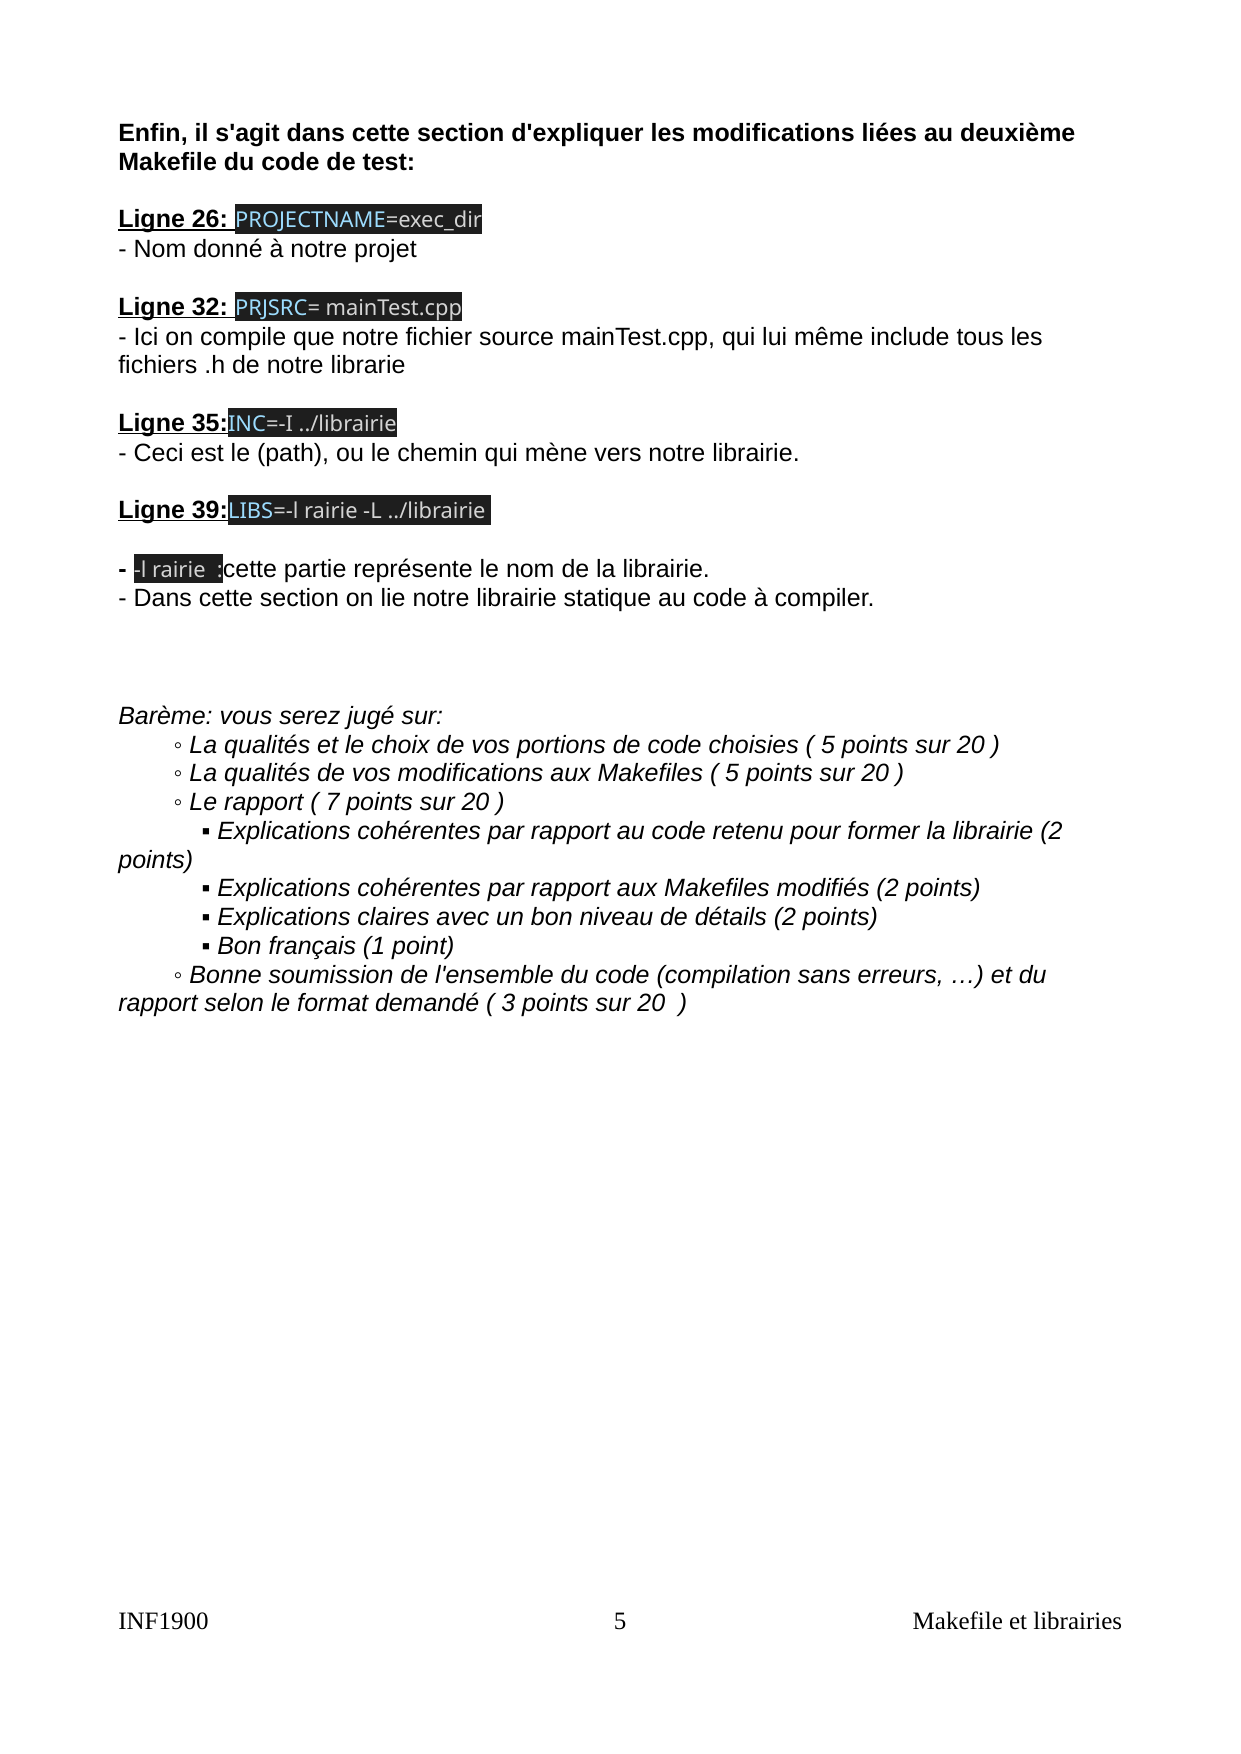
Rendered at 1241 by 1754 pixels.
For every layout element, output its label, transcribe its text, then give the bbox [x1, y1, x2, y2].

text - Ceci est le (path), ou le chemin qui mène vers notre librairie. [118, 437, 1122, 466]
text Ligne 39:LIBS=-l rairie -L ../librairie [118, 495, 1122, 525]
text - Nom donné à notre projet [118, 234, 1122, 263]
text Enfin, il s'agit dans cette section d'expliquer les modifications liées au deuxième Makefile du code de test: [118, 118, 1122, 176]
text ▪ Bon français (1 point) [118, 931, 1122, 959]
text ◦ La qualités et le choix de vos portions de code choisies ( 5 points sur 20 ) [118, 729, 1122, 758]
text ◦ Le rapport ( 7 points sur 20 ) [118, 787, 1122, 816]
text - -l rairie :cette partie représente le nom de la librairie. [118, 553, 1122, 583]
text ◦ Bonne soumission de l'ensemble du code (compilation sans erreurs, …) et du rapport selon le format demandé ( 3 points sur 20 ) [118, 959, 1122, 1017]
text - Ici on compile que notre fichier source mainTest.cpp, qui lui même include tous les fichiers .h de notre librarie [118, 321, 1122, 379]
text - Dans cette section on lie notre librairie statique au code à compiler. [118, 583, 1122, 612]
text ▪ Explications cohérentes par rapport aux Makefiles modifiés (2 points) [118, 873, 1122, 902]
text Ligne 26: PROJECTNAME=exec_dir [118, 204, 1122, 234]
text Barème: vous serez jugé sur: [118, 701, 1122, 729]
text Ligne 32: PRJSRC= mainTest.cpp [118, 292, 1122, 321]
text ▪ Explications cohérentes par rapport au code retenu pour former la librairie (2 points) [118, 816, 1122, 873]
text Ligne 35:INC=-I ../librairie [118, 408, 1122, 437]
text ◦ La qualités de vos modifications aux Makefiles ( 5 points sur 20 ) [118, 758, 1122, 787]
text ▪ Explications claires avec un bon niveau de détails (2 points) [118, 902, 1122, 931]
